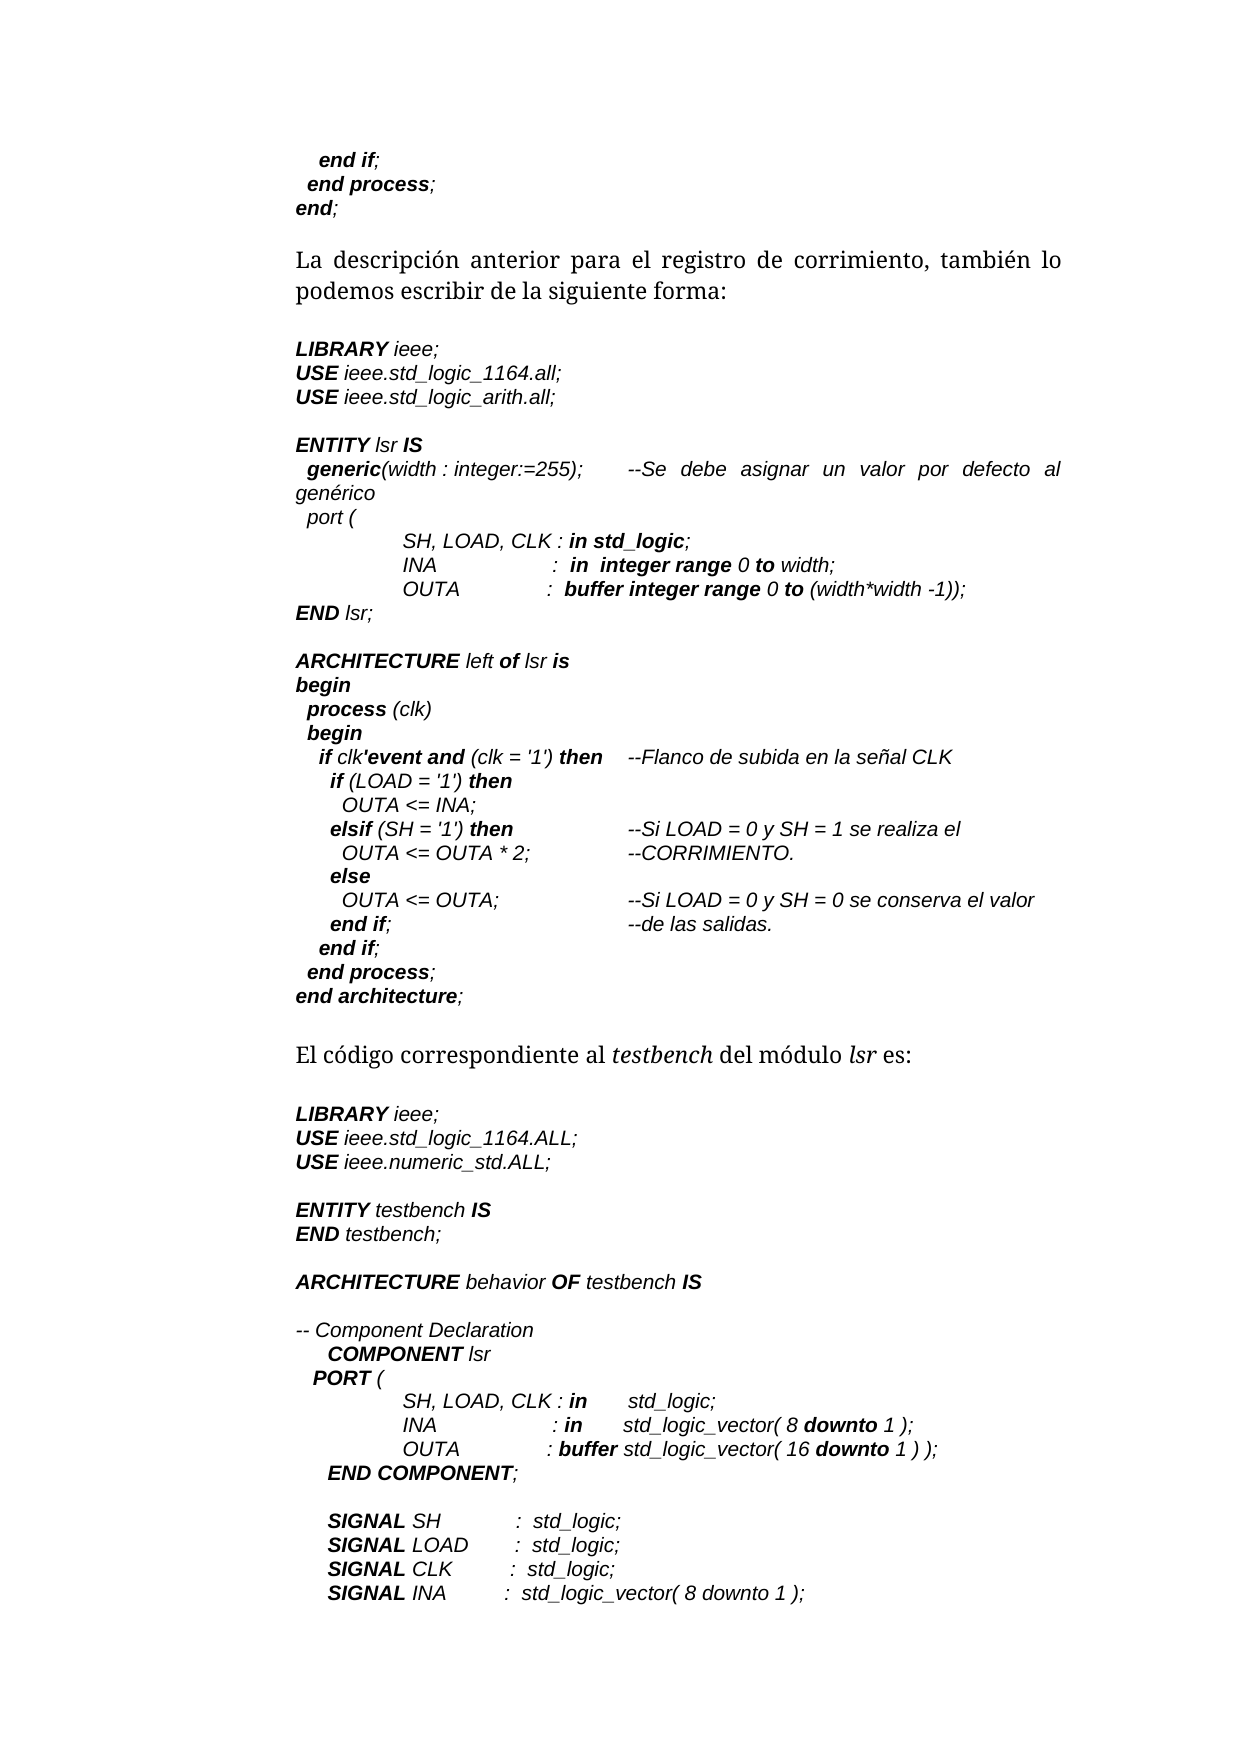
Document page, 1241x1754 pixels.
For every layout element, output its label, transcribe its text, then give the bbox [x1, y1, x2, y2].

text INA : in integer range 0 to width; [295, 553, 1063, 577]
text SIGNAL LOAD : std_logic; [295, 1533, 1063, 1557]
text elsif (SH = '1') then --Si LOAD = 0 y SH = 1 se realiza el [295, 816, 1063, 840]
text -- Component Declaration [295, 1317, 1063, 1341]
text OUTA : buffer std_logic_vector( 16 downto 1 ) ); [295, 1437, 1063, 1461]
text END lsr; [295, 601, 1063, 625]
text end process; [295, 960, 1063, 984]
text generic(width : integer:=255); --Se debe asignar un valor por defecto al genérico [295, 457, 1063, 505]
text else [295, 864, 1063, 888]
text SIGNAL CLK : std_logic; [295, 1557, 1063, 1581]
text SIGNAL SH : std_logic; [295, 1509, 1063, 1533]
text USE ieee.std_logic_1164.all; [295, 361, 1063, 385]
text OUTA : buffer integer range 0 to (width*width -1)); [295, 577, 1063, 601]
text end if; --de las salidas. [295, 912, 1063, 936]
text if (LOAD = '1') then [295, 768, 1063, 792]
text OUTA <= INA; [295, 792, 1063, 816]
text OUTA <= OUTA * 2; --CORRIMIENTO. [295, 840, 1063, 864]
text END testbench; [295, 1222, 1063, 1246]
text La descripción anterior para el registro de corrimiento, también lo podemos escribir de la siguiente forma: [295, 243, 1063, 306]
text LIBRARY ieee; [295, 337, 1063, 361]
text INA : in std_logic_vector( 8 downto 1 ); [295, 1413, 1063, 1437]
text END COMPONENT; [295, 1461, 1063, 1485]
text OUTA <= OUTA; --Si LOAD = 0 y SH = 0 se conserva el valor [295, 888, 1063, 912]
text end; [295, 196, 1063, 219]
text ARCHITECTURE behavior OF testbench IS [295, 1269, 1063, 1293]
text SH, LOAD, CLK : in std_logic; [295, 1389, 1063, 1413]
text USE ieee.std_logic_arith.all; [295, 385, 1063, 409]
text port ( [295, 505, 1063, 529]
text end if; [295, 148, 1063, 172]
text USE ieee.std_logic_1164.ALL; [295, 1126, 1063, 1150]
text begin [295, 673, 1063, 697]
text LIBRARY ieee; [295, 1102, 1063, 1126]
text ARCHITECTURE left of lsr is [295, 649, 1063, 673]
text begin [295, 721, 1063, 744]
text if clk'event and (clk = '1') then --Flanco de subida en la señal CLK [295, 744, 1063, 768]
text PORT ( [295, 1365, 1063, 1389]
text SIGNAL INA : std_logic_vector( 8 downto 1 ); [295, 1581, 1063, 1605]
text end if; [295, 936, 1063, 960]
text USE ieee.numeric_std.ALL; [295, 1150, 1063, 1174]
text ENTITY testbench IS [295, 1198, 1063, 1222]
text COMPONENT lsr [295, 1341, 1063, 1365]
text end architecture; [295, 984, 1063, 1008]
text ENTITY lsr IS [295, 433, 1063, 457]
text El código correspondiente al testbench del módulo lsr es: [295, 1039, 1063, 1071]
text process (clk) [295, 697, 1063, 721]
text SH, LOAD, CLK : in std_logic; [295, 529, 1063, 553]
text end process; [295, 172, 1063, 196]
